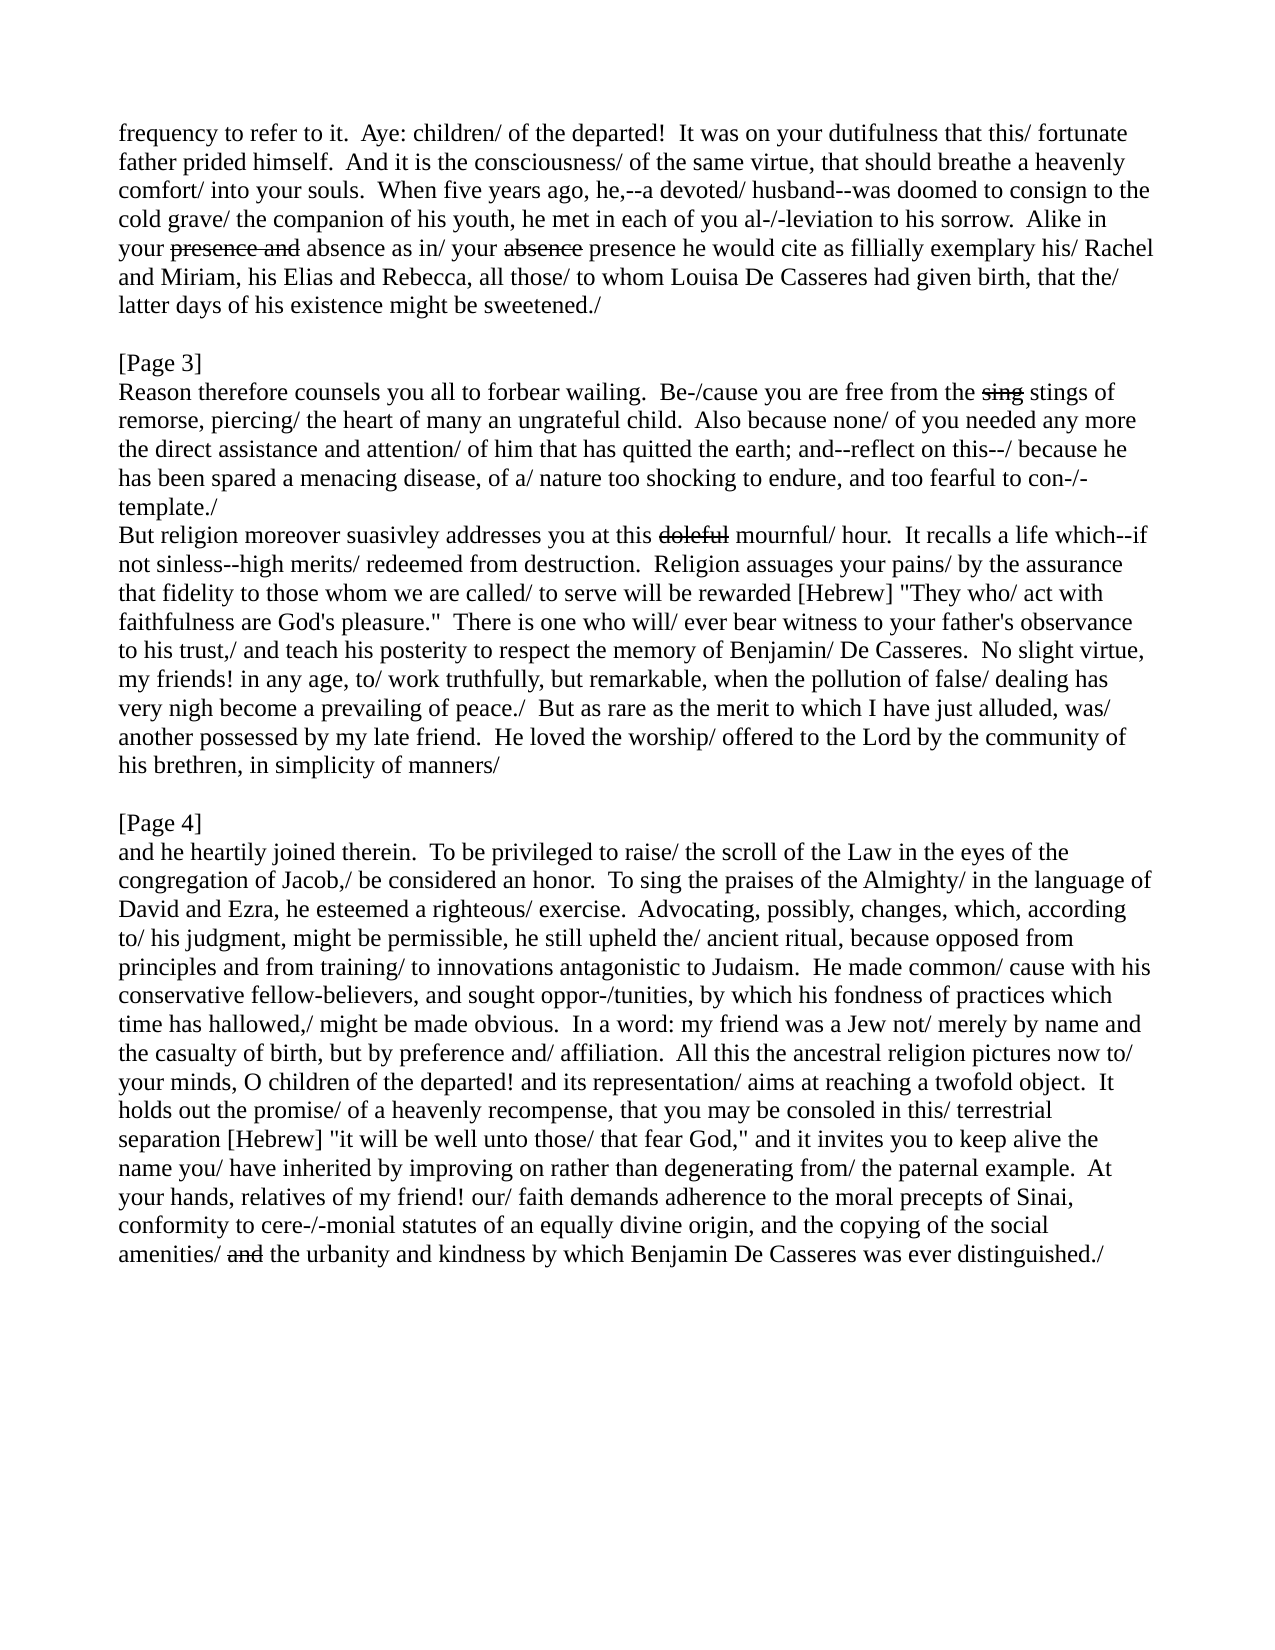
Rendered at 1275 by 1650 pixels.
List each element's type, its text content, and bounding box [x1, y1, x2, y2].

text and he heartily joined therein. To be privileged to raise/ the scroll of the Law in the eyes of the congregation of Jacob,/ be considered an honor. To sing the praises of the Almighty/ in the language of David and Ezra, he esteemed a righteous/ exercise. Advocating, possibly, changes, which, according to/ his judgment, might be permissible, he still upheld the/ ancient ritual, because opposed from principles and from training/ to innovations antagonistic to Judaism. He made common/ cause with his conservative fellow-believers, and sought oppor-/tunities, by which his fondness of practices which time has hallowed,/ might be made obvious. In a word: my friend was a Jew not/ merely by name and the casualty of birth, but by preference and/ affiliation. All this the ancestral religion pictures now to/ your minds, O children of the departed! and its representation/ aims at reaching a twofold object. It holds out the promise/ of a heavenly recompense, that you may be consoled in this/ terrestrial separation [Hebrew] "it will be well unto those/ that fear God," and it invites you to keep alive the name you/ have inherited by improving on rather than degenerating from/ the paternal example. At your hands, relatives of my friend! our/ faith demands adherence to the moral precepts of Sinai, conformity to cere-/-monial statutes of an equally divine origin, and the copying of the social amenities/ and the urbanity and kindness by which Benjamin De Casseres was ever distinguished./ [118, 837, 1157, 1268]
text But religion moreover suasivley addresses you at this doleful mournful/ hour. It recalls a life which--if not sinless--high merits/ redeemed from destruction. Religion assuages your pains/ by the assurance that fidelity to those whom we are called/ to serve will be rewarded [Hebrew] "They who/ act with faithfulness are God's pleasure." There is one who will/ ever bear witness to your father's observance to his trust,/ and teach his posterity to respect the memory of Benjamin/ De Casseres. No slight virtue, my friends! in any age, to/ work truthfully, but remarkable, when the pollution of false/ dealing has very nigh become a prevailing of peace./ But as rare as the merit to which I have just alluded, was/ another possessed by my late friend. He loved the worship/ offered to the Lord by the community of his brethren, in simplicity of manners/ [118, 521, 1157, 779]
text frequency to refer to it. Aye: children/ of the departed! It was on your dutifulness that this/ fortunate father prided himself. And it is the consciousness/ of the same virtue, that should breathe a heavenly comfort/ into your souls. When five years ago, he,--a devoted/ husband--was doomed to consign to the cold grave/ the companion of his youth, he met in each of you al-/-leviation to his sorrow. Alike in your presence and absence as in/ your absence presence he would cite as fillially exemplary his/ Rachel and Miriam, his Elias and Rebecca, all those/ to whom Louisa De Casseres had given birth, that the/ latter days of his existence might be sweetened./ [118, 118, 1157, 319]
text [Page 3] [118, 348, 1157, 377]
text Reason therefore counsels you all to forbear wailing. Be-/cause you are free from the sing stings of remorse, piercing/ the heart of many an ungrateful child. Also because none/ of you needed any more the direct assistance and attention/ of him that has quitted the earth; and--reflect on this--/ because he has been spared a menacing disease, of a/ nature too shocking to endure, and too fearful to con-/-template./ [118, 377, 1157, 521]
text [Page 4] [118, 808, 1157, 837]
